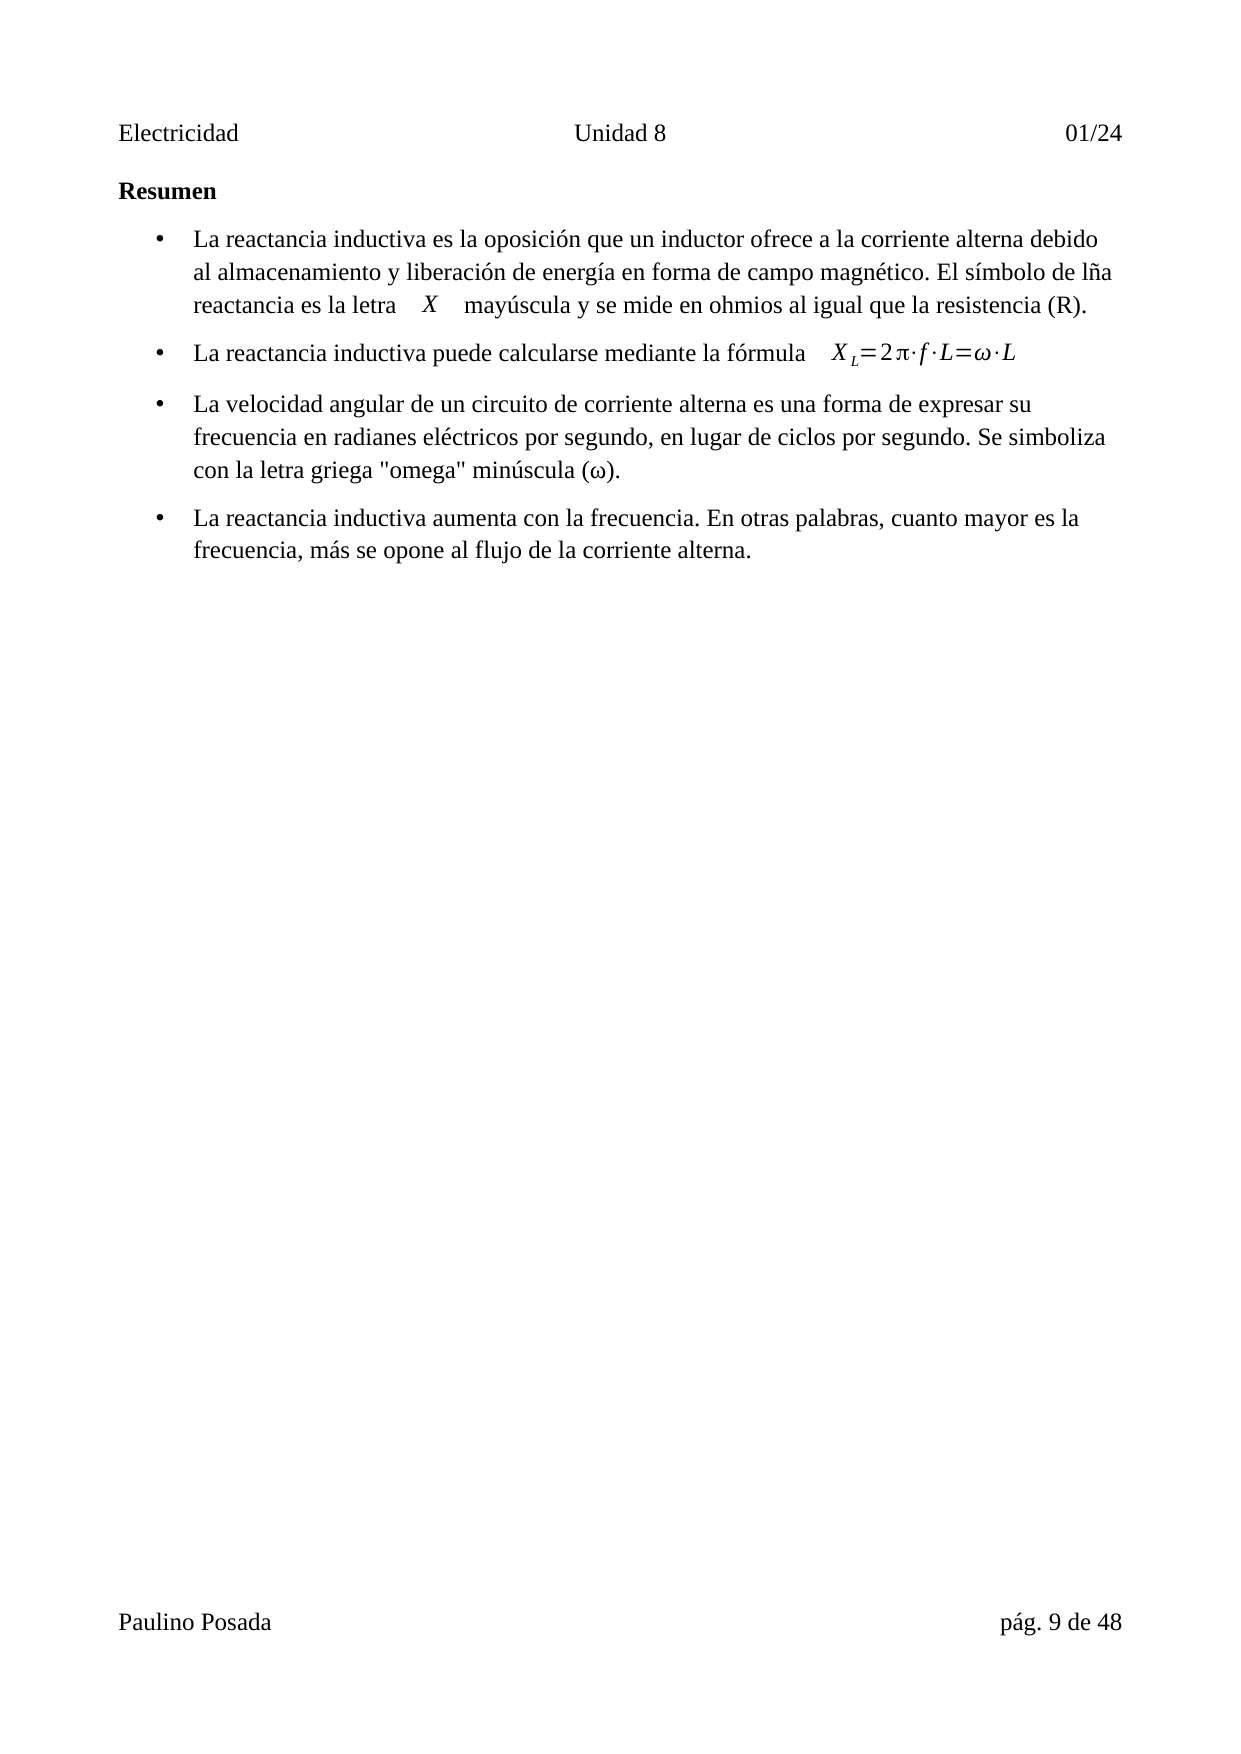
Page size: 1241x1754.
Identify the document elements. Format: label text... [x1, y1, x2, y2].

list La velocidad angular de un circuito de corriente alterna es una forma de expresar su frecuencia en radianes eléctricos por segundo, en lugar de ciclos por segundo. Se simboliza con la letra griega "omega" minúscula (ω). [156, 389, 1122, 484]
list La reactancia inductiva aumenta con la frecuencia. En otras palabras, cuanto mayor es la frecuencia, más se opone al flujo de la corriente alterna. [156, 503, 1122, 564]
list La reactancia inductiva es la oposición que un inductor ofrece a la corriente alterna debido al almacenamiento y liberación de energía en forma de campo magnético. El símbolo de lña reactancia es la letra mayúscula y se mide en ohmios al igual que la resistencia (R). [156, 224, 1122, 319]
list La reactancia inductiva puede calcularse mediante la fórmula [156, 338, 1122, 370]
text Resumen [118, 176, 1122, 205]
